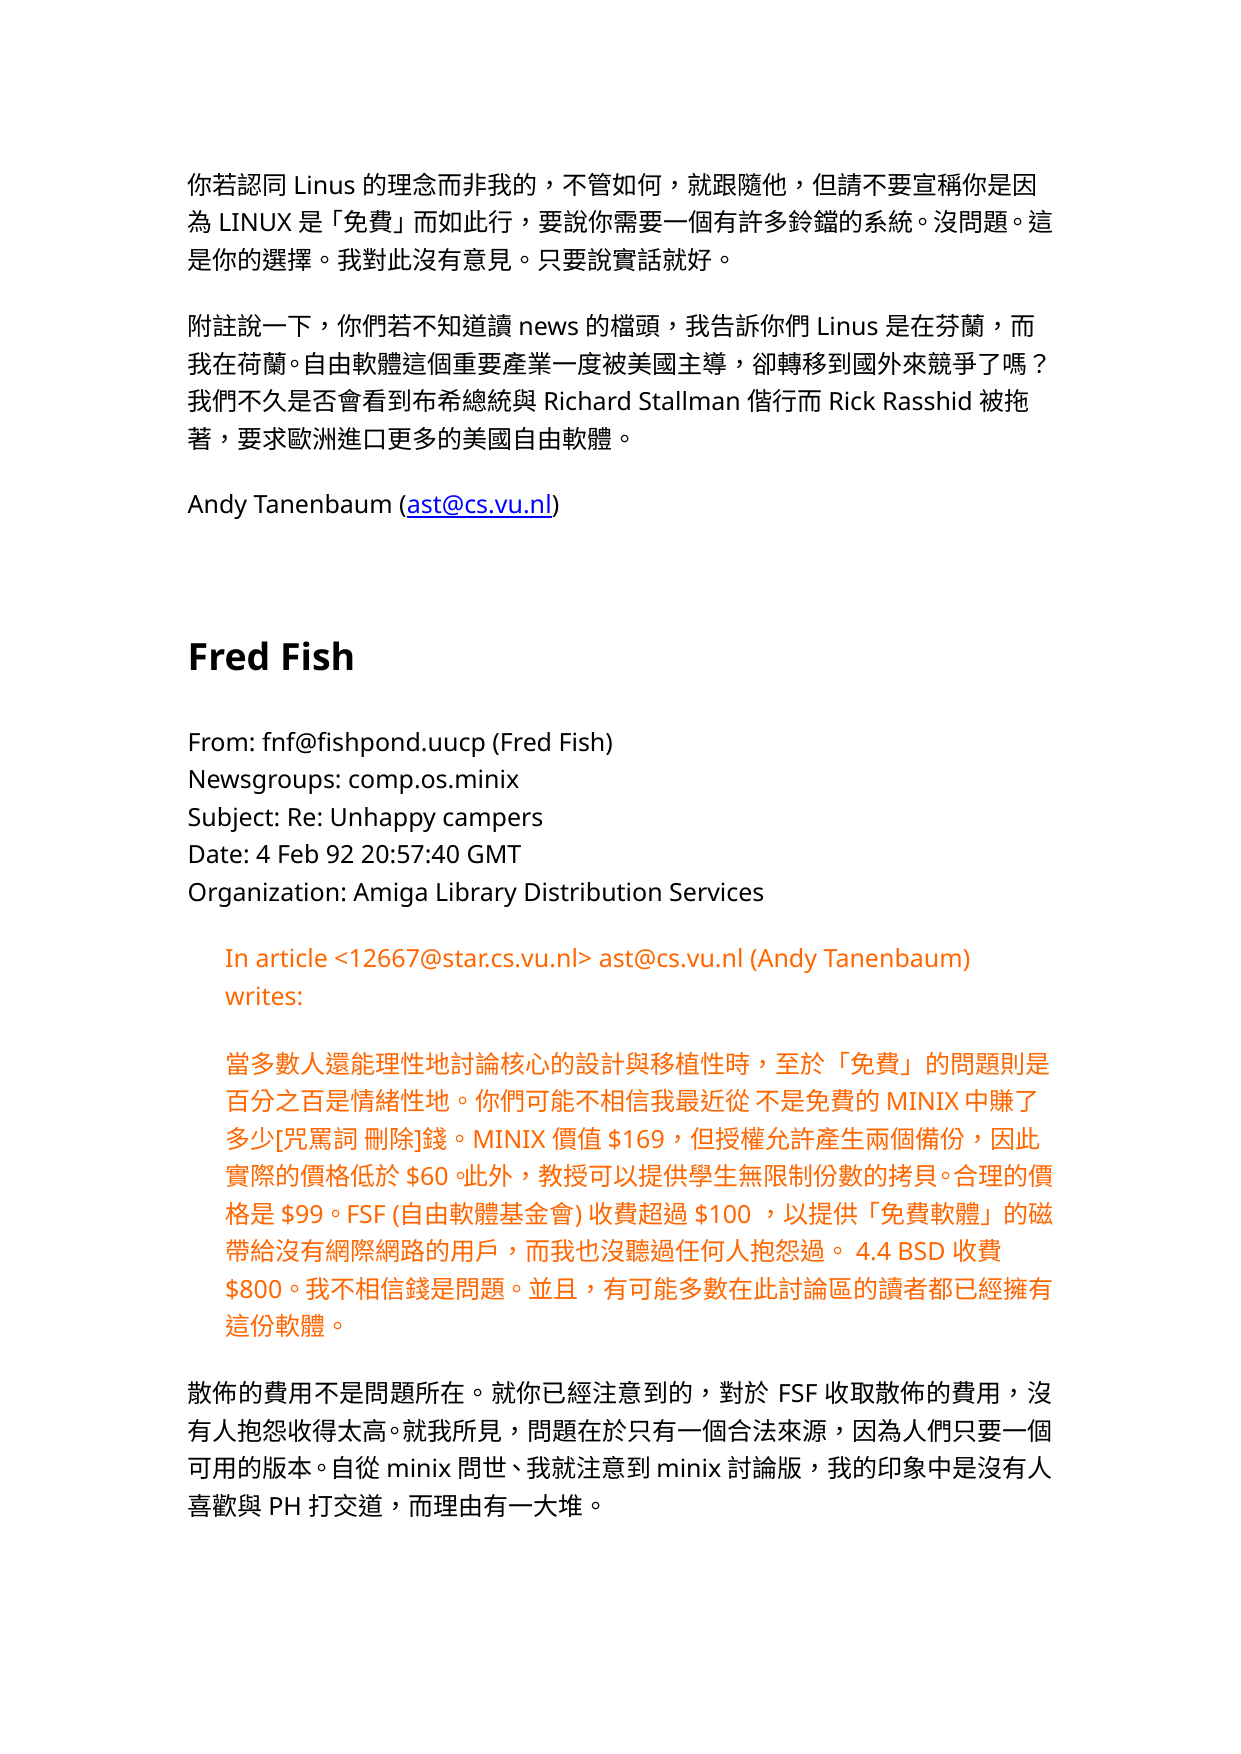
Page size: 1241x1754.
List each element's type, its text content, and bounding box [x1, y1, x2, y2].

text Fred Fish [187, 619, 1053, 694]
text 附註說一下，你們若不知道讀 news 的檔頭，我告訴你們 Linus 是在芬蘭，而我在荷蘭。自由軟體這個重要產業一度被美國主導，卻轉移到國外來競爭了嗎？我們不久是否會看到布希總統與 Richard Stallman 偕行而 Rick Rasshid 被拖著，要求歐洲進口更多的美國自由軟體。 [187, 306, 1053, 456]
text Date: 4 Feb 92 20:57:40 GMT [187, 835, 1053, 873]
text 散佈的費用不是問題所在。就你已經注意到的，對於 FSF 收取散佈的費用，沒有人抱怨收得太高。就我所見，問題在於只有一個合法來源，因為人們只要一個可用的版本。自從 minix 問世、我就注意到 minix 討論版，我的印象中是沒有人喜歡與 PH 打交道，而理由有一大堆。 [187, 1373, 1053, 1523]
text 你若認同 Linus 的理念而非我的，不管如何，就跟隨他，但請不要宣稱你是因為 LINUX 是「免費」而如此行，要說你需要一個有許多鈴鐺的系統。沒問題。這是你的選擇。我對此沒有意見。只要說實話就好。 [187, 164, 1053, 277]
text From: fnf@fishpond.uucp (Fred Fish) [187, 723, 1053, 760]
text 當多數人還能理性地討論核心的設計與移植性時，至於「免費」的問題則是百分之百是情緒性地。你們可能不相信我最近從 不是免費的MINIX中賺了多少[咒罵詞 刪除]錢。MINIX 價值 $169，但授權允許產生兩個備份，因此實際的價格低於 $60。此外，教授可以提供學生無限制份數的拷貝。合理的價格是 $99。FSF (自由軟體基金會) 收費超過 $100 ，以提供「免費軟體」的磁帶給沒有網際網路的用戶，而我也沒聽過任何人抱怨過。 4.4 BSD 收費 $800。我不相信錢是問題。並且，有可能多數在此討論區的讀者都已經擁有這份軟體。 [225, 1044, 1053, 1344]
text Subject: Re: Unhappy campers [187, 798, 1053, 835]
text Newsgroups: comp.os.minix [187, 760, 1053, 798]
text Organization: Amiga Library Distribution Services [187, 873, 1053, 910]
text In article <12667@star.cs.vu.nl> ast@cs.vu.nl (Andy Tanenbaum) writes: [225, 939, 1053, 1014]
text Andy Tanenbaum (ast@cs.vu.nl) [187, 485, 1053, 523]
